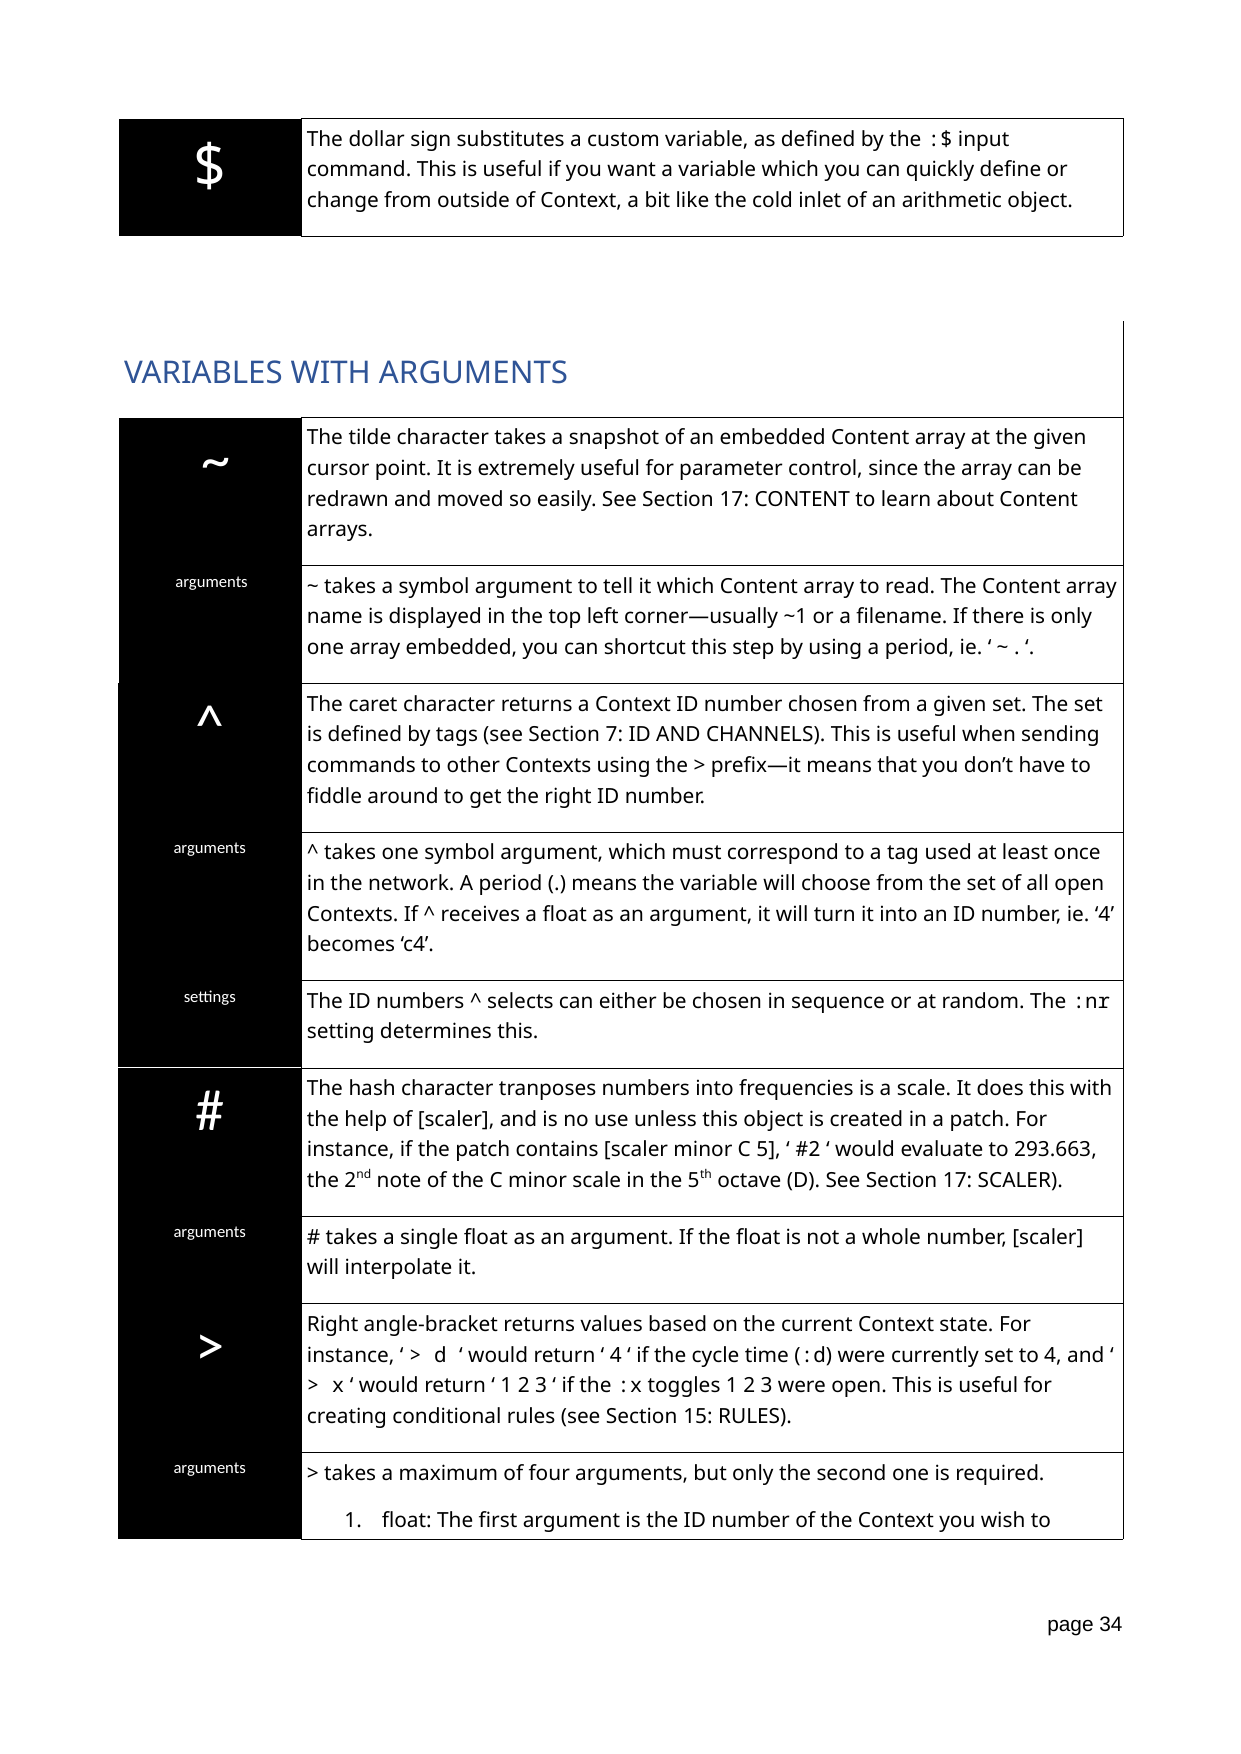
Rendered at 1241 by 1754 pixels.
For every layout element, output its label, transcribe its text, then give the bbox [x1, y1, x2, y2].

table_cell The caret character returns a Context ID number chosen from a given set. The set is defined by tags (see Section 7: ID AND CHANNELS). This is useful when sending commands to other Contexts using the > prefix—it means that you don’t have to fiddle around to get the right ID number. [302, 684, 1123, 832]
table_cell arguments [118, 1217, 301, 1303]
table_cell arguments [118, 1453, 301, 1539]
table_cell > [118, 1303, 301, 1452]
table_cell # [118, 1068, 301, 1216]
table_cell ^ takes one symbol argument, which must correspond to a tag used at least once in the network. A period (.) means the variable will choose from the set of all open Contexts. If ^ receives a float as an argument, it will turn it into an ID number, ie. ‘4’ becomes ‘c4’. [302, 833, 1123, 980]
table_cell ~ [119, 418, 301, 565]
table_cell The ID numbers ^ selects can either be chosen in sequence or at random. The :nr setting determines this. [302, 981, 1123, 1067]
table_cell The dollar sign substitutes a custom variable, as defined by the :$ input command. This is useful if you want a variable which you can quickly define or change from outside of Context, a bit like the cold inlet of an arithmetic object. [302, 119, 1123, 236]
table_cell settings [118, 981, 301, 1067]
table_cell The tilde character takes a snapshot of an embedded Content array at the given cursor point. It is extremely useful for parameter control, since the array can be redrawn and moved so easily. See Section 17: CONTENT to learn about Content arrays. [302, 418, 1123, 565]
table_header VARIABLES WITH ARGUMENTS [118, 321, 1123, 417]
table_cell # takes a single float as an argument. If the float is not a whole number, [scaler] will interpolate it. [302, 1217, 1123, 1303]
table_cell arguments [119, 566, 301, 683]
table_cell The hash character tranposes numbers into frequencies is a scale. It does this with the help of [scaler], and is no use unless this object is created in a patch. For instance, if the patch contains [scaler minor C 5], ‘ #2 ‘ would evaluate to 293.663, the 2nd note of the C minor scale in the 5th octave (D). See Section 17: SCALER). [302, 1069, 1123, 1216]
table_cell arguments [118, 833, 301, 980]
table_cell $ [119, 119, 301, 236]
table_cell ^ [118, 684, 301, 832]
table_cell Right angle-bracket returns values based on the current Context state. For instance, ‘ > d ‘ would return ‘ 4 ‘ if the cycle time (:d) were currently set to 4, and ‘ > x ‘ would return ‘ 1 2 3 ‘ if the :x toggles 1 2 3 were open. This is useful for creating conditional rules (see Section 15: RULES). [302, 1304, 1123, 1452]
table_cell > takes a maximum of four arguments, but only the second one is required. float: The first argument is the ID number of the Context you wish to [302, 1453, 1123, 1539]
table_cell ~ takes a symbol argument to tell it which Content array to read. The Content array name is displayed in the top left corner—usually ~1 or a filename. If there is only one array embedded, you can shortcut this step by using a period, ie. ‘ ~ . ‘. [302, 566, 1123, 683]
